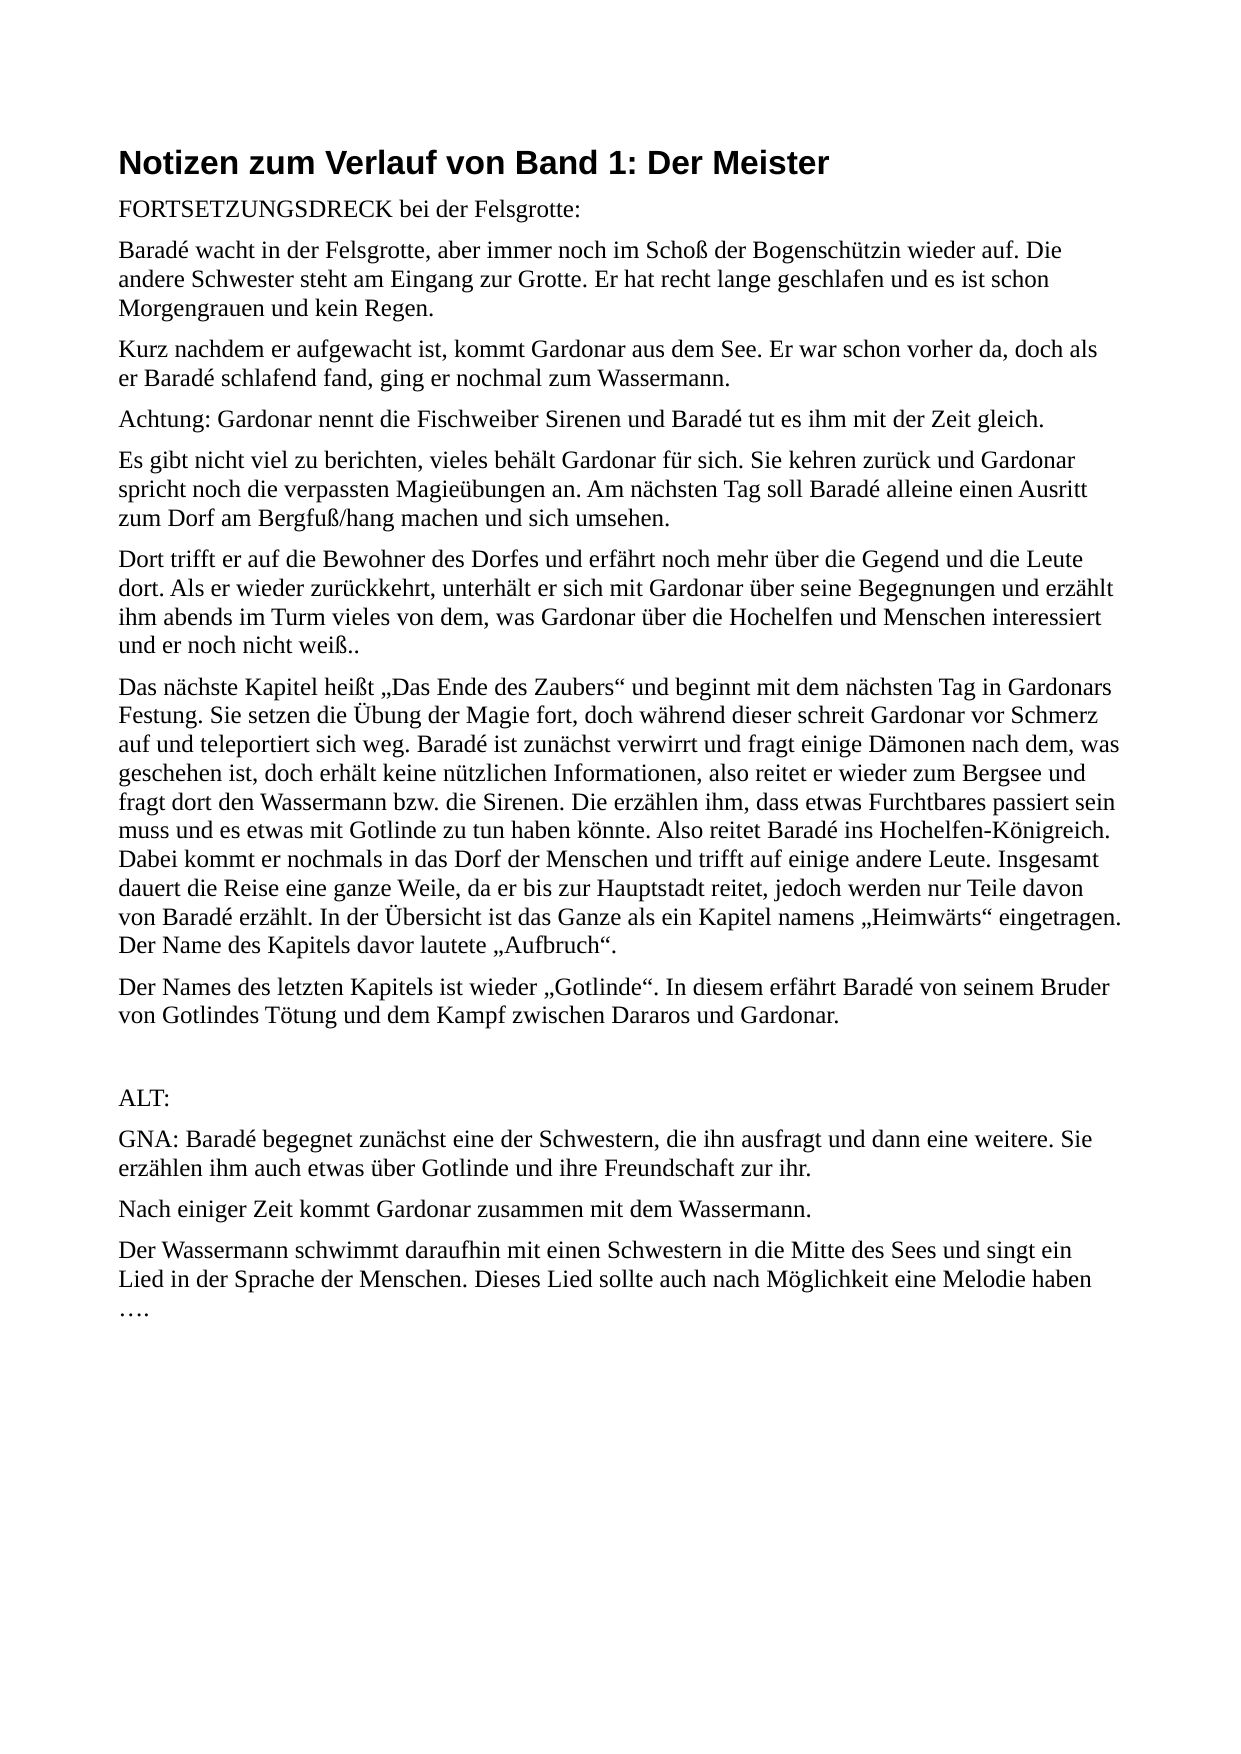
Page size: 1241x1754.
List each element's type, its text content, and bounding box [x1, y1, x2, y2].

text Es gibt nicht viel zu berichten, vieles behält Gardonar für sich. Sie kehren zurück und Gardonar spricht noch die verpassten Magieübungen an. Am nächsten Tag soll Baradé alleine einen Ausritt zum Dorf am Bergfuß/hang machen und sich umsehen. [118, 446, 1122, 532]
text Achtung: Gardonar nennt die Fischweiber Sirenen und Baradé tut es ihm mit der Zeit gleich. [118, 404, 1122, 433]
text Der Names des letzten Kapitels ist wieder „Gotlinde“. In diesem erfährt Baradé von seinem Bruder von Gotlindes Tötung und dem Kampf zwischen Dararos und Gardonar. [118, 972, 1122, 1029]
subtitle Notizen zum Verlauf von Band 1: Der Meister [118, 143, 1122, 182]
text GNA: Baradé begegnet zunächst eine der Schwestern, die ihn ausfragt und dann eine weitere. Sie erzählen ihm auch etwas über Gotlinde und ihre Freundschaft zur ihr. [118, 1124, 1122, 1182]
text Kurz nachdem er aufgewacht ist, kommt Gardonar aus dem See. Er war schon vorher da, doch als er Baradé schlafend fand, ging er nochmal zum Wassermann. [118, 334, 1122, 392]
text FORTSETZUNGSDRECK bei der Felsgrotte: [118, 194, 1122, 223]
text Das nächste Kapitel heißt „Das Ende des Zaubers“ und beginnt mit dem nächsten Tag in Gardonars Festung. Sie setzen die Übung der Magie fort, doch während dieser schreit Gardonar vor Schmerz auf und teleportiert sich weg. Baradé ist zunächst verwirrt und fragt einige Dämonen nach dem, was geschehen ist, doch erhält keine nützlichen Informationen, also reitet er wieder zum Bergsee und fragt dort den Wassermann bzw. die Sirenen. Die erzählen ihm, dass etwas Furchtbares passiert sein muss und es etwas mit Gotlinde zu tun haben könnte. Also reitet Baradé ins Hochelfen-Königreich. Dabei kommt er nochmals in das Dorf der Menschen und trifft auf einige andere Leute. Insgesamt dauert die Reise eine ganze Weile, da er bis zur Hauptstadt reitet, jedoch werden nur Teile davon von Baradé erzählt. In der Übersicht ist das Ganze als ein Kapitel namens „Heimwärts“ eingetragen. Der Name des Kapitels davor lautete „Aufbruch“. [118, 672, 1122, 959]
text Baradé wacht in der Felsgrotte, aber immer noch im Schoß der Bogenschützin wieder auf. Die andere Schwester steht am Eingang zur Grotte. Er hat recht lange geschlafen und es ist schon Morgengrauen und kein Regen. [118, 236, 1122, 322]
text Nach einiger Zeit kommt Gardonar zusammen mit dem Wassermann. [118, 1194, 1122, 1223]
text Der Wassermann schwimmt daraufhin mit einen Schwestern in die Mitte des Sees und singt ein Lied in der Sprache der Menschen. Dieses Lied sollte auch nach Möglichkeit eine Melodie haben …. [118, 1236, 1122, 1322]
text ALT: [118, 1083, 1122, 1112]
text Dort trifft er auf die Bewohner des Dorfes und erfährt noch mehr über die Gegend und die Leute dort. Als er wieder zurückkehrt, unterhält er sich mit Gardonar über seine Begegnungen und erzählt ihm abends im Turm vieles von dem, was Gardonar über die Hochelfen und Menschen interessiert und er noch nicht weiß.. [118, 544, 1122, 659]
